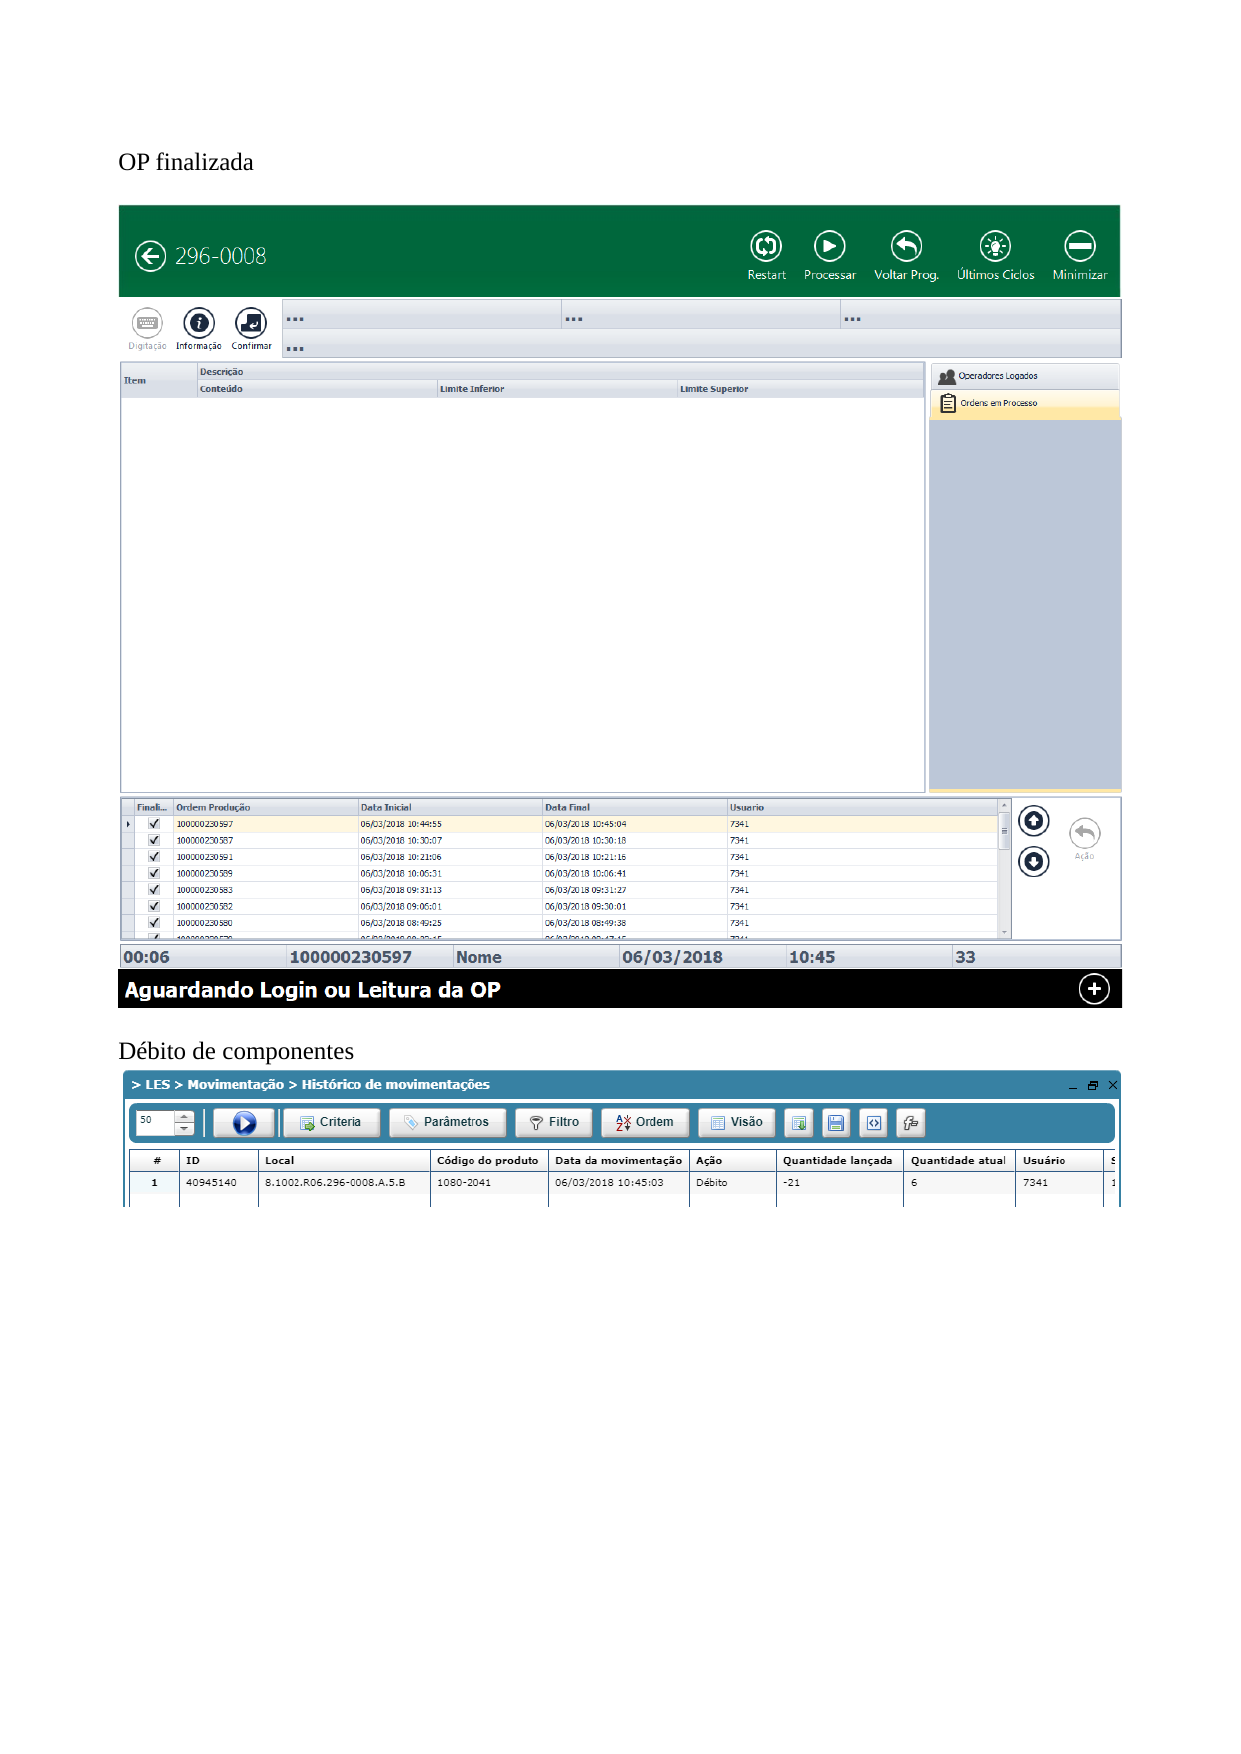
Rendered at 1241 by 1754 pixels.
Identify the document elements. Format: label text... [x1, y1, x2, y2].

text OP finalizada [118, 147, 1122, 176]
picture [118, 204, 1123, 1008]
text Débito de componentes [118, 1036, 1122, 1065]
picture [118, 1065, 1123, 1207]
